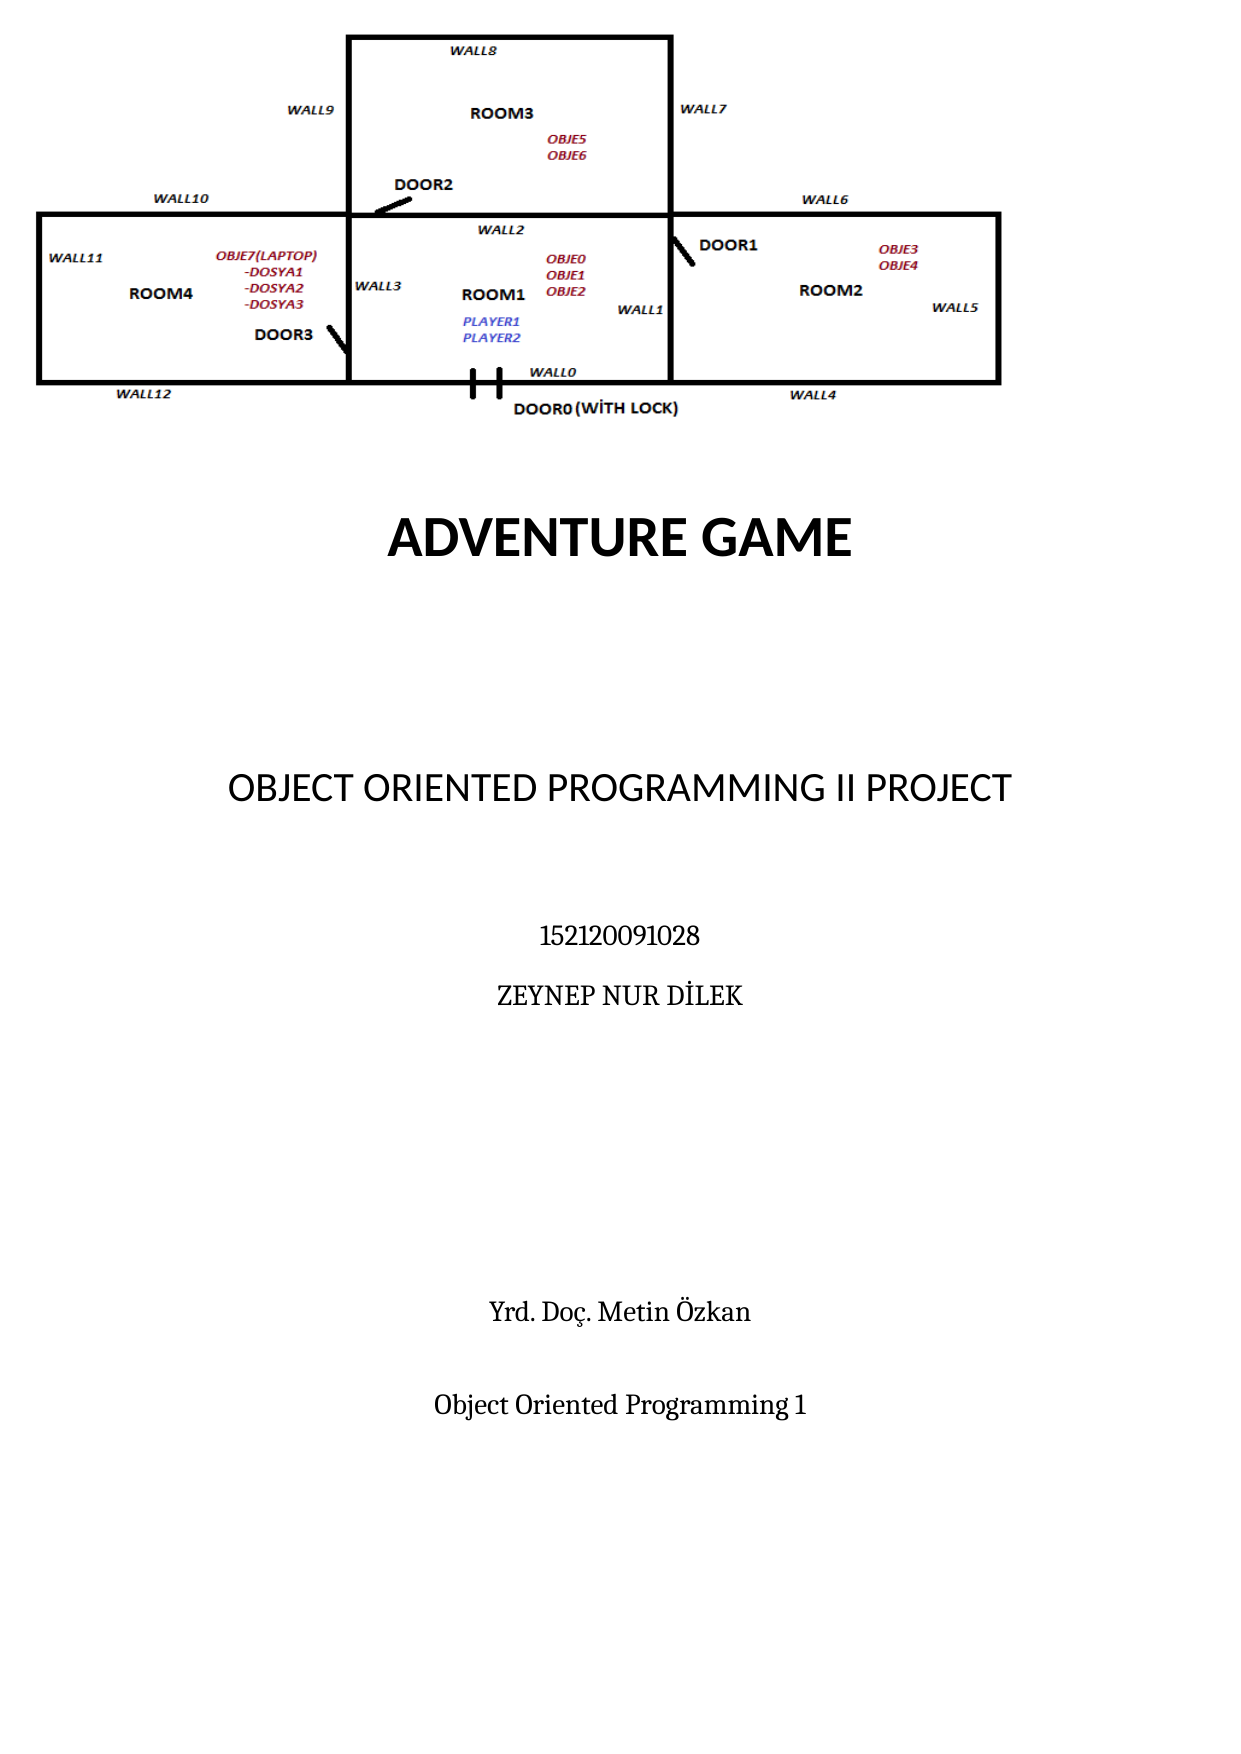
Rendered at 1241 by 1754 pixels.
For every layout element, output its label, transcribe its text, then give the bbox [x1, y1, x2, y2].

text Yrd. Doç. Metin Özkan [148, 1296, 1093, 1329]
text ADVENTURE GAME [148, 456, 1093, 571]
text 152120091028 [148, 919, 1093, 953]
text OBJECT ORIENTED PROGRAMMING II PROJECT [148, 761, 1093, 812]
text Object Oriented Programming 1 [148, 1388, 1093, 1422]
picture [0, 0, 1057, 489]
text ZEYNEP NUR DİLEK [148, 979, 1093, 1012]
